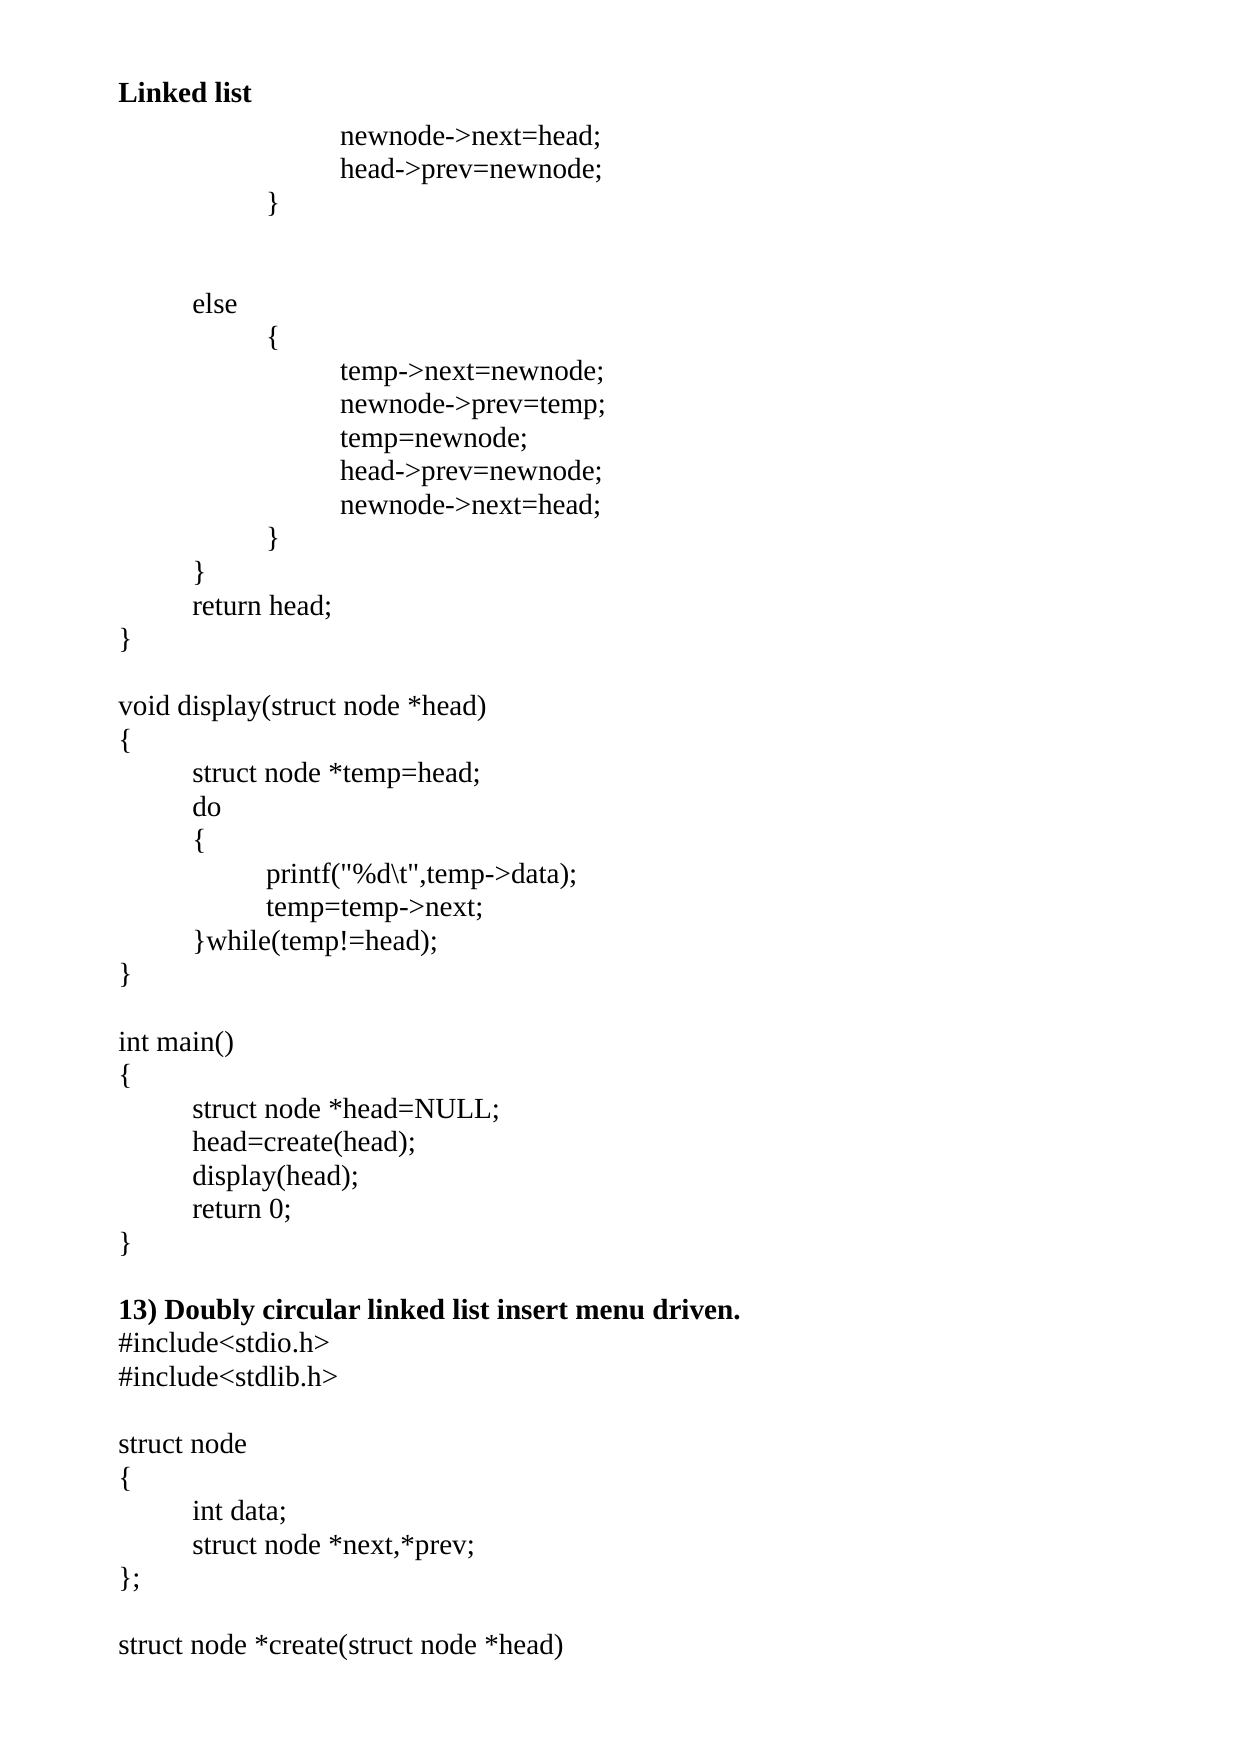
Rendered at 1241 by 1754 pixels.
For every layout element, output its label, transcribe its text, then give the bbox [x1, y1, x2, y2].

text }; [118, 1560, 1122, 1594]
text { [118, 1057, 1122, 1091]
text #include<stdio.h> [118, 1326, 1122, 1359]
text temp=newnode; [118, 420, 1122, 453]
text newnode->prev=temp; [118, 386, 1122, 420]
text temp=temp->next; [118, 889, 1122, 923]
text void display(struct node *head) [118, 688, 1122, 722]
text } [118, 1225, 1122, 1258]
text int data; [118, 1493, 1122, 1527]
text { [118, 1460, 1122, 1493]
text #include<stdlib.h> [118, 1359, 1122, 1393]
text display(head); [118, 1158, 1122, 1191]
text } [118, 621, 1122, 655]
text return head; [118, 588, 1122, 621]
text printf("%d\t",temp->data); [118, 856, 1122, 889]
text else [118, 286, 1122, 319]
text struct node [118, 1426, 1122, 1460]
text } [118, 521, 1122, 554]
text 13) Doubly circular linked list insert menu driven. [118, 1292, 1122, 1326]
text int main() [118, 1024, 1122, 1057]
text { [118, 319, 1122, 353]
text }while(temp!=head); [118, 923, 1122, 957]
text } [118, 185, 1122, 219]
text head->prev=newnode; [118, 453, 1122, 487]
text } [118, 957, 1122, 990]
text } [118, 554, 1122, 588]
text head->prev=newnode; [118, 152, 1122, 185]
text head=create(head); [118, 1124, 1122, 1158]
text struct node *create(struct node *head) [118, 1627, 1122, 1661]
text temp->next=newnode; [118, 353, 1122, 386]
text do [118, 789, 1122, 822]
text struct node *temp=head; [118, 755, 1122, 789]
text { [118, 722, 1122, 755]
text struct node *next,*prev; [118, 1527, 1122, 1560]
text newnode->next=head; [118, 118, 1122, 152]
text { [118, 822, 1122, 856]
text newnode->next=head; [118, 487, 1122, 521]
text struct node *head=NULL; [118, 1091, 1122, 1124]
text return 0; [118, 1191, 1122, 1225]
